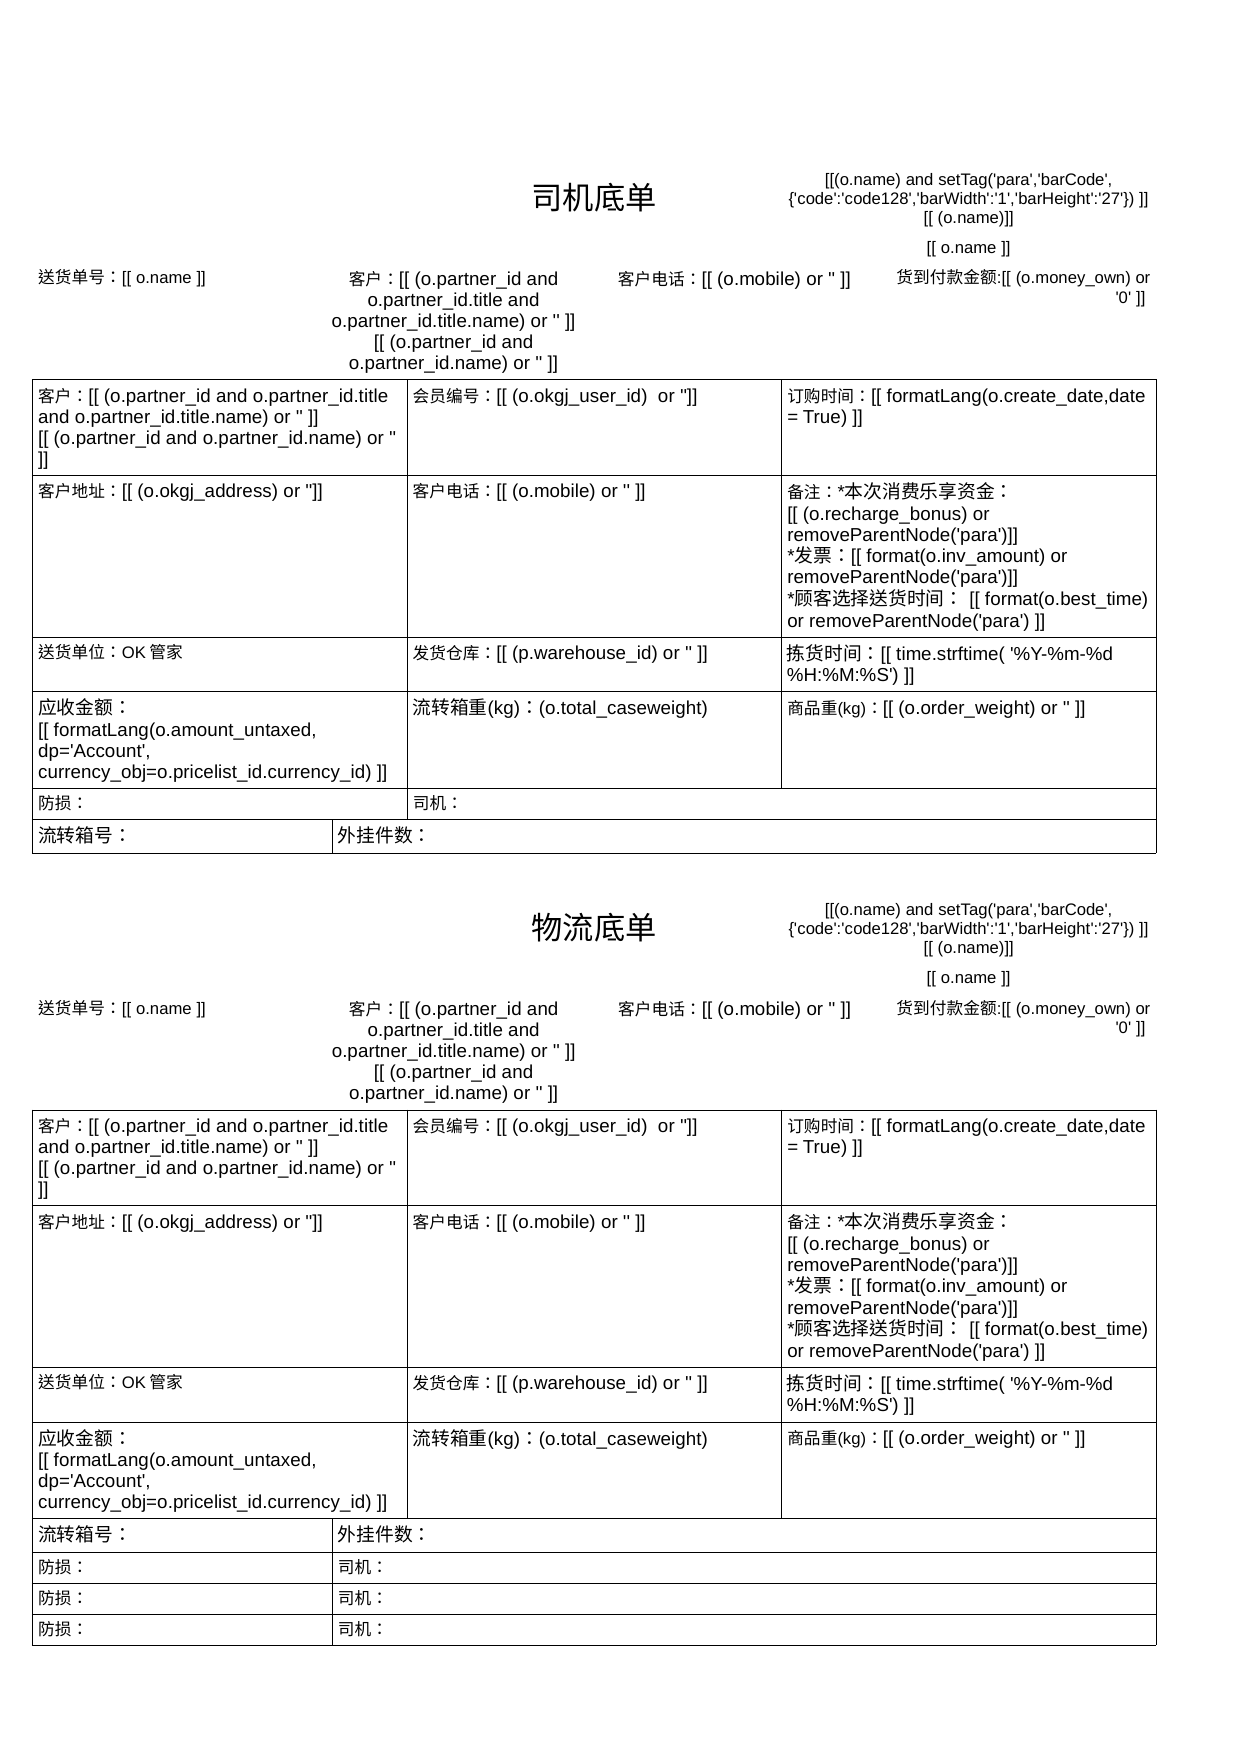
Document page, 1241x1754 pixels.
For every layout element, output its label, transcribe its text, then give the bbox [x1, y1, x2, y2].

table_header [[(o.name) and setTag('para','barCode',{'code':'code128','barWidth':'1','barHeight':'27'}) ]] [[ (o.name)]] [781, 895, 1156, 963]
table_header 订购时间：[[ formatLang(o.create_date,date = True) ]] [782, 380, 1156, 475]
table_header 订购时间：[[ formatLang(o.create_date,date = True) ]] [782, 1111, 1156, 1205]
table_header 送货单号：[[ o.name ]] [32, 263, 313, 379]
table_header [32, 165, 407, 232]
table_header [32, 895, 407, 963]
table_cell 发货仓库：[[ (p.warehouse_id) or '' ]] [408, 1368, 781, 1422]
table_header [[(o.name) and setTag('para','barCode',{'code':'code128','barWidth':'1','barHeight':'27'}) ]] [[ (o.name)]] [781, 165, 1156, 232]
table_header 流转箱号： [33, 820, 332, 853]
table_header 司机： [333, 1553, 1156, 1583]
table_header 送货单号：[[ o.name ]] [32, 993, 313, 1109]
table_cell 备注：*本次消费乐享资金：[[ (o.recharge_bonus) or removeParentNode('para')]] *发票：[[ format(o.inv_amount) or removeParentNode('para')]] *顾客选择送货时间： [[ format(o.best_time) or removeParentNode('para') ]] [782, 476, 1156, 637]
table_cell [407, 963, 781, 993]
table_header 防损： [33, 789, 407, 819]
table_header 外挂件数： [333, 820, 1156, 853]
table_header 货到付款金额:[[ (o.money_own) or '0' ]] [875, 993, 1156, 1109]
table_cell 应收金额：[[ formatLang(o.amount_untaxed, dp='Account', currency_obj=o.pricelist_id.currency_id) ]] [33, 692, 407, 788]
table_header 客户电话：[[ (o.mobile) or '' ]] [594, 263, 875, 379]
table_header 客户电话：[[ (o.mobile) or '' ]] [594, 993, 875, 1109]
table_cell 送货单位：OK管家 [33, 638, 407, 691]
table_header 会员编号：[[ (o.okgj_user_id) or '']] [408, 380, 781, 475]
table_header 客户：[[ (o.partner_id and o.partner_id.title and o.partner_id.title.name) or '' ]][[ (o.partner_id and o.partner_id.name) or '' ]] [313, 993, 594, 1109]
table_cell 流转箱重(kg)：(o.total_caseweight) [408, 692, 781, 788]
table_header 货到付款金额:[[ (o.money_own) or '0' ]] [875, 263, 1156, 379]
table_cell [[ o.name ]] [781, 233, 1156, 263]
table_cell [32, 233, 407, 263]
table_cell [[ o.name ]] [781, 963, 1156, 993]
table_cell 客户地址：[[ (o.okgj_address) or '']] [33, 1206, 407, 1367]
table_cell [32, 963, 407, 993]
table_cell 商品重(kg)：[[ (o.order_weight) or '' ]] [782, 692, 1156, 788]
table_header 司机： [408, 789, 1156, 819]
table_cell 拣货时间：[[ time.strftime( '%Y-%m-%d %H:%M:%S') ]] [782, 1368, 1156, 1422]
table_header 客户：[[ (o.partner_id and o.partner_id.title and o.partner_id.title.name) or '' ]][[ (o.partner_id and o.partner_id.name) or '' ]] [33, 380, 407, 475]
table_header 司机底单 [407, 165, 781, 232]
table_cell 客户地址：[[ (o.okgj_address) or '']] [33, 476, 407, 637]
table_cell 客户电话：[[ (o.mobile) or '' ]] [408, 476, 781, 637]
table_header 客户：[[ (o.partner_id and o.partner_id.title and o.partner_id.title.name) or '' ]][[ (o.partner_id and o.partner_id.name) or '' ]] [33, 1111, 407, 1205]
table_cell 流转箱重(kg)：(o.total_caseweight) [408, 1423, 781, 1518]
table_cell 拣货时间：[[ time.strftime( '%Y-%m-%d %H:%M:%S') ]] [782, 638, 1156, 691]
table_cell 送货单位：OK管家 [33, 1368, 407, 1422]
table_cell 防损： [33, 1615, 332, 1645]
table_cell 应收金额：[[ formatLang(o.amount_untaxed, dp='Account', currency_obj=o.pricelist_id.currency_id) ]] [33, 1423, 407, 1518]
table_header 会员编号：[[ (o.okgj_user_id) or '']] [408, 1111, 781, 1205]
table_cell 司机： [333, 1615, 1156, 1645]
table_header 防损： [33, 1584, 332, 1614]
table_cell 备注：*本次消费乐享资金：[[ (o.recharge_bonus) or removeParentNode('para')]] *发票：[[ format(o.inv_amount) or removeParentNode('para')]] *顾客选择送货时间： [[ format(o.best_time) or removeParentNode('para') ]] [782, 1206, 1156, 1367]
table_header 防损： [33, 1553, 332, 1583]
table_cell 发货仓库：[[ (p.warehouse_id) or '' ]] [408, 638, 781, 691]
table_cell 商品重(kg)：[[ (o.order_weight) or '' ]] [782, 1423, 1156, 1518]
table_cell 客户电话：[[ (o.mobile) or '' ]] [408, 1206, 781, 1367]
table_header 流转箱号： [33, 1519, 332, 1552]
table_cell [407, 233, 781, 263]
table_header 外挂件数： [333, 1519, 1156, 1552]
table_header 司机： [333, 1584, 1156, 1614]
table_header 物流底单 [407, 895, 781, 963]
table_header 客户：[[ (o.partner_id and o.partner_id.title and o.partner_id.title.name) or '' ]][[ (o.partner_id and o.partner_id.name) or '' ]] [313, 263, 594, 379]
